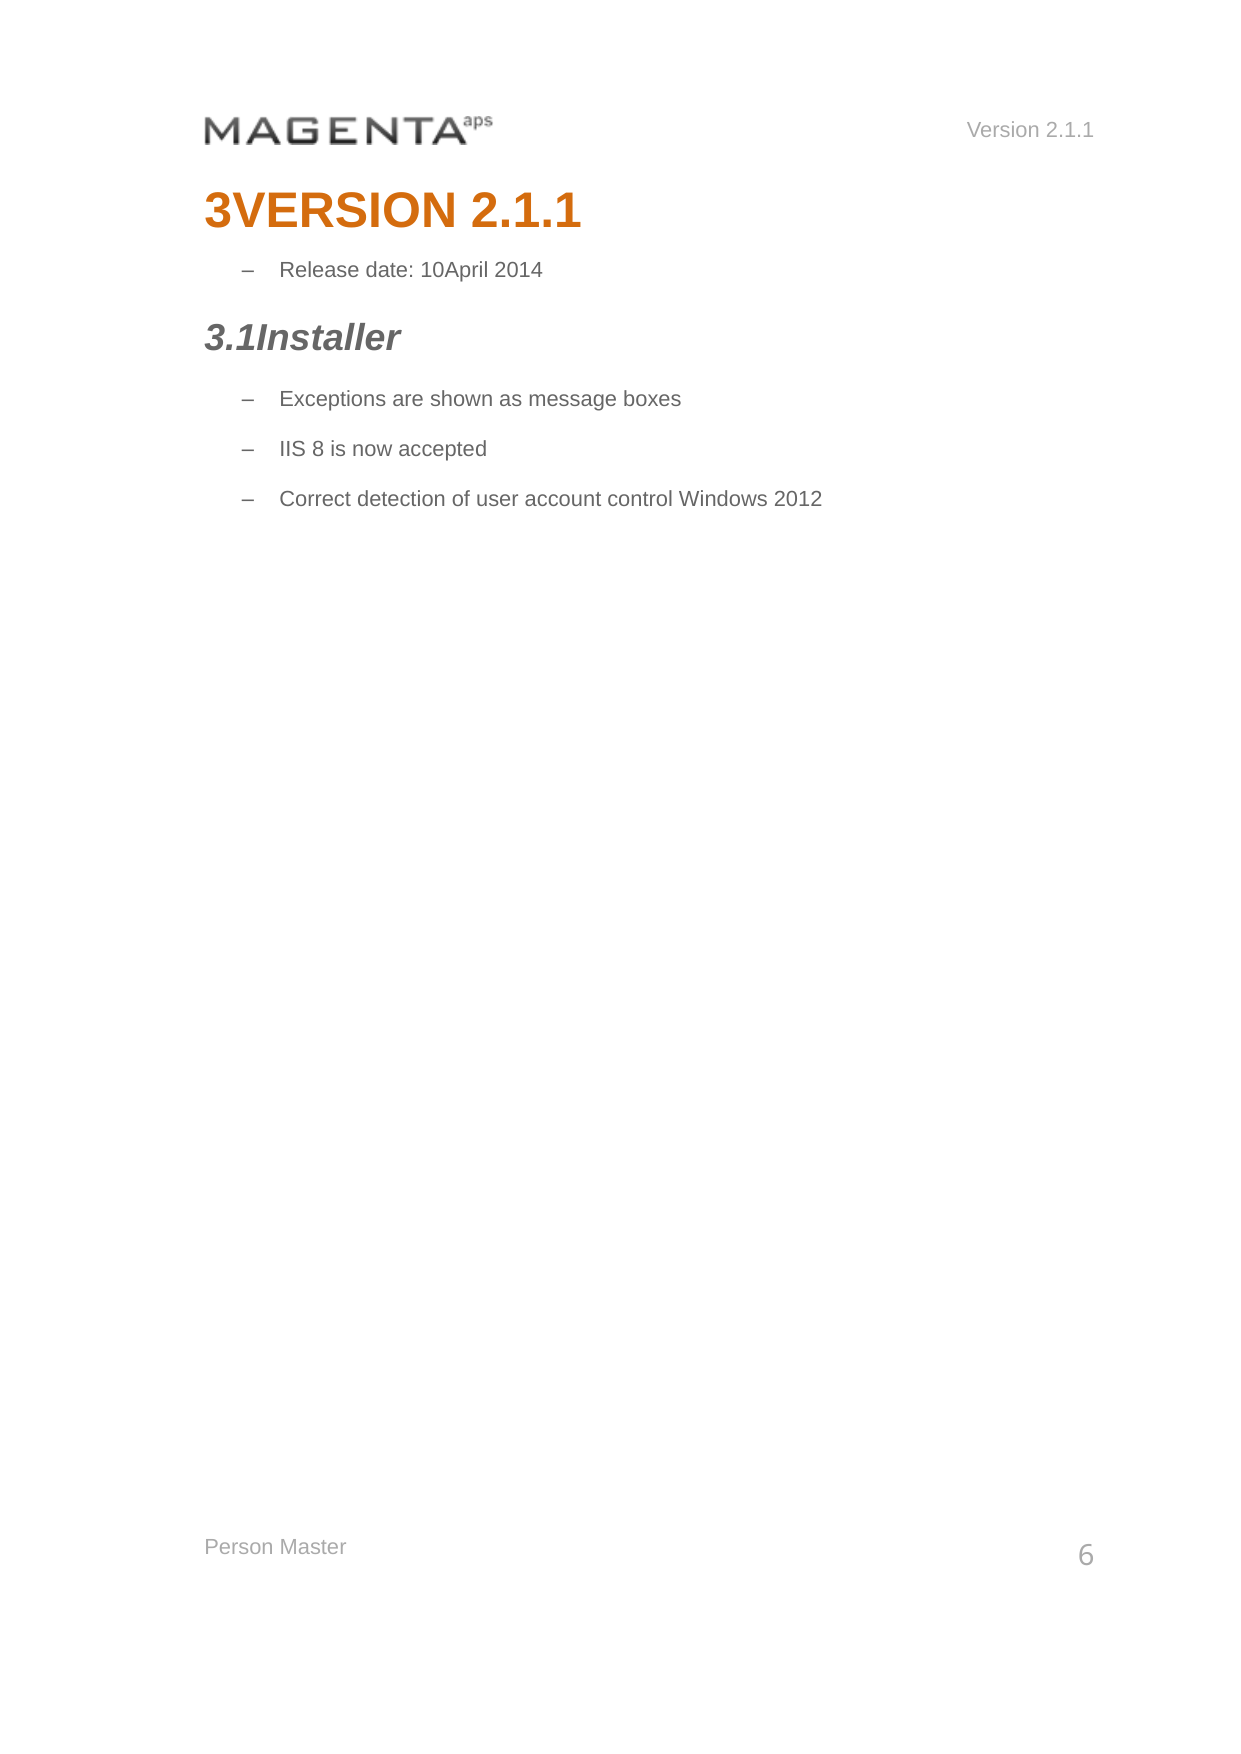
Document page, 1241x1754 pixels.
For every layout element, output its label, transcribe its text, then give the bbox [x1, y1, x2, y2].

list Correct detection of user account control Windows 2012 [242, 483, 1094, 512]
list Exceptions are shown as message boxes [242, 383, 1094, 412]
subtitle Version 2.1.1 [204, 181, 1094, 239]
subtitle Installer [204, 304, 1094, 362]
list IIS 8 is now accepted [242, 433, 1094, 462]
list Release date: 10April 2014 [242, 254, 1094, 283]
picture [204, 116, 494, 145]
